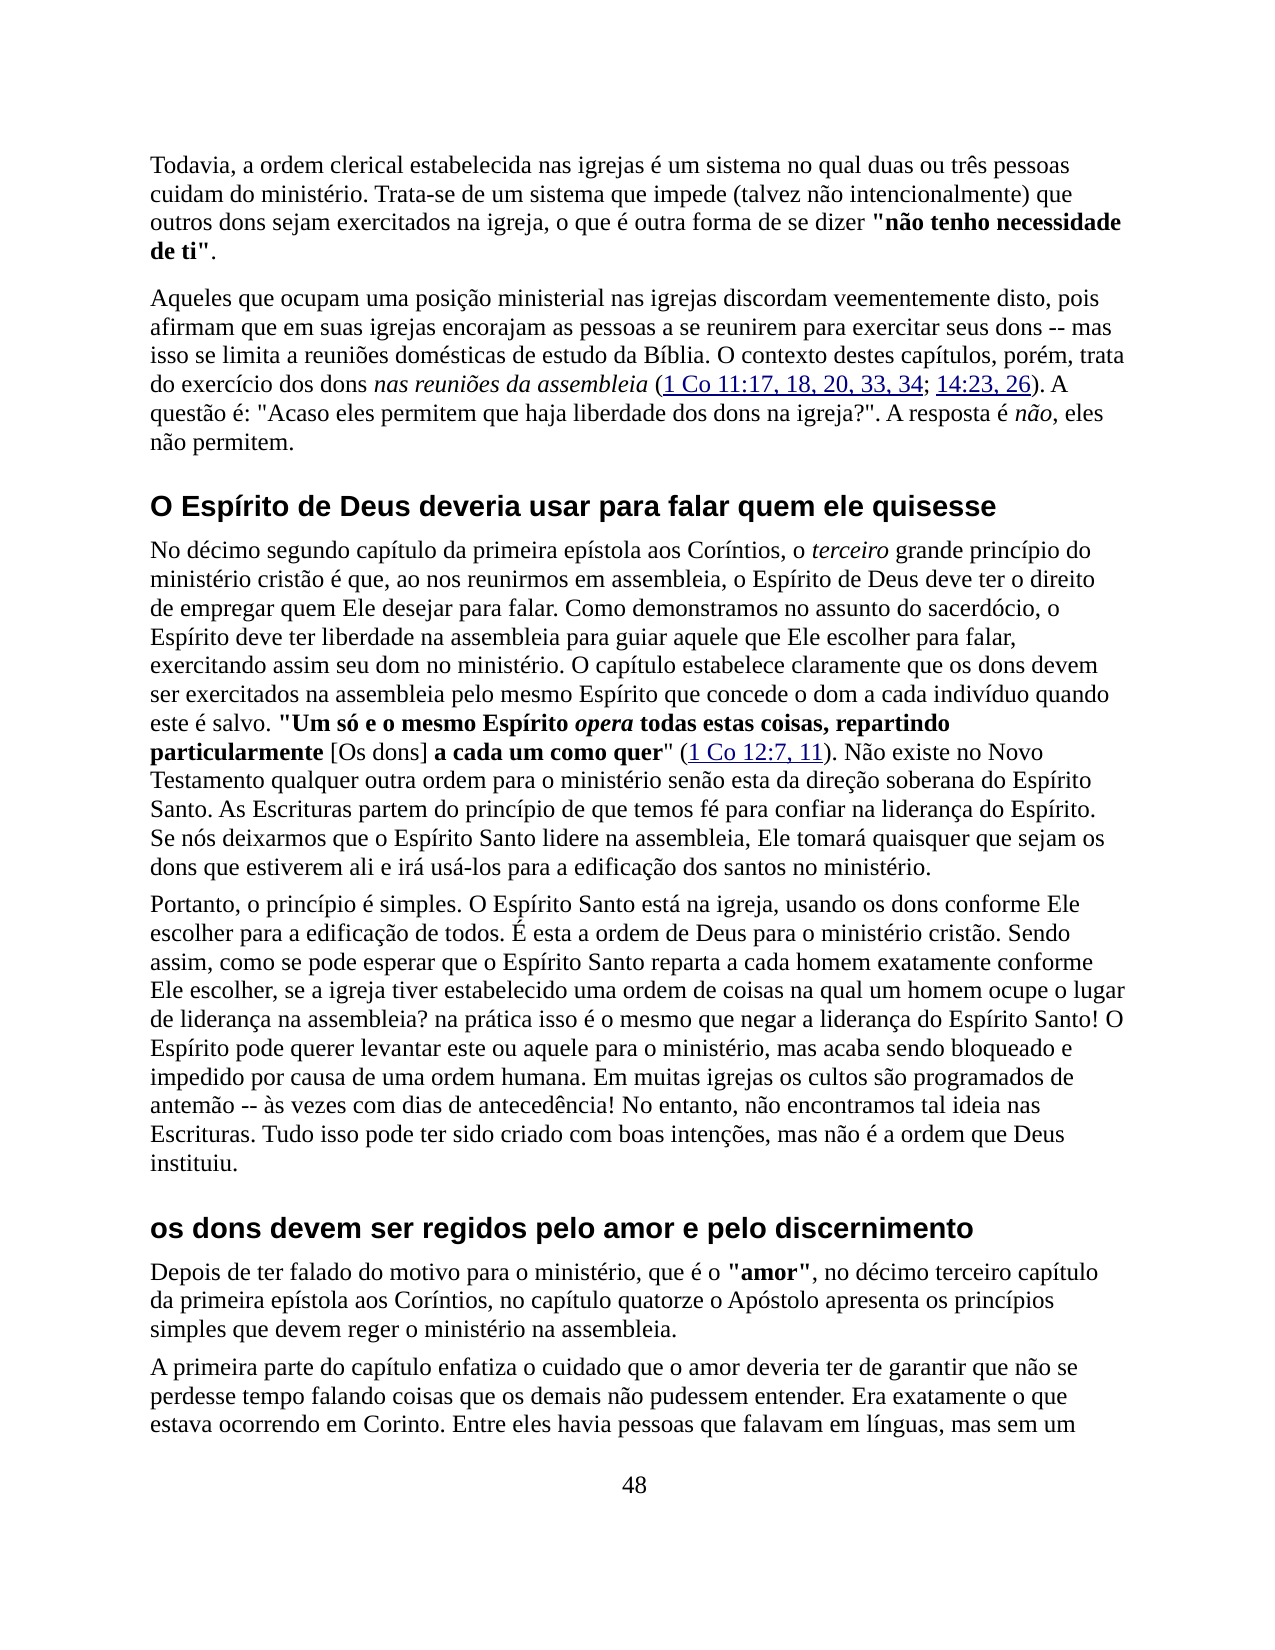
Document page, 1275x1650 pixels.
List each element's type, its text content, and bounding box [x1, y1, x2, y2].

subtitle O Espírito de Deus deveria usar para falar quem ele quisesse [150, 489, 1125, 523]
subtitle os dons devem ser regidos pelo amor e pelo discernimento [150, 1211, 1125, 1244]
text Todavia, a ordem clerical estabelecida nas igrejas é um sistema no qual duas ou três pessoas cuidam do ministério. Trata-se de um sistema que impede (talvez não intencionalmente) que outros dons sejam exercitados na igreja, o que é outra forma de se dizer "não tenho necessidade de ti". [150, 150, 1125, 265]
text A primeira parte do capítulo enfatiza o cuidado que o amor deveria ter de garantir que não se perdesse tempo falando coisas que os demais não pudessem entender. Era exatamente o que estava ocorrendo em Corinto. Entre eles havia pessoas que falavam em línguas, mas sem um [150, 1352, 1125, 1438]
text Aqueles que ocupam uma posição ministerial nas igrejas discordam veementemente disto, pois afirmam que em suas igrejas encorajam as pessoas a se reunirem para exercitar seus dons -- mas isso se limita a reuniões domésticas de estudo da Bíblia. O contexto destes capítulos, porém, trata do exercício dos dons nas reuniões da assembleia (1 Co 11:17, 18, 20, 33, 34; 14:23, 26). A questão é: "Acaso eles permitem que haja liberdade dos dons na igreja?". A resposta é não, eles não permitem. [150, 283, 1125, 455]
text No décimo segundo capítulo da primeira epístola aos Coríntios, o terceiro grande princípio do ministério cristão é que, ao nos reunirmos em assembleia, o Espírito de Deus deve ter o direito de empregar quem Ele desejar para falar. Como demonstramos no assunto do sacerdócio, o Espírito deve ter liberdade na assembleia para guiar aquele que Ele escolher para falar, exercitando assim seu dom no ministério. O capítulo estabelece claramente que os dons devem ser exercitados na assembleia pelo mesmo Espírito que concede o dom a cada indivíduo quando este é salvo. "Um só e o mesmo Espírito opera todas estas coisas, repartindo particularmente [Os dons] a cada um como quer" (1 Co 12:7, 11). Não existe no Novo Testamento qualquer outra ordem para o ministério senão esta da direção soberana do Espírito Santo. As Escrituras partem do princípio de que temos fé para confiar na liderança do Espírito. Se nós deixarmos que o Espírito Santo lidere na assembleia, Ele tomará quaisquer que sejam os dons que estiverem ali e irá usá-los para a edificação dos santos no ministério. [150, 535, 1125, 880]
text Depois de ter falado do motivo para o ministério, que é o "amor", no décimo terceiro capítulo da primeira epístola aos Coríntios, no capítulo quatorze o Apóstolo apresenta os princípios simples que devem reger o ministério na assembleia. [150, 1257, 1125, 1343]
text Portanto, o princípio é simples. O Espírito Santo está na igreja, usando os dons conforme Ele escolher para a edificação de todos. É esta a ordem de Deus para o ministério cristão. Sendo assim, como se pode esperar que o Espírito Santo reparta a cada homem exatamente conforme Ele escolher, se a igreja tiver estabelecido uma ordem de coisas na qual um homem ocupe o lugar de liderança na assembleia? na prática isso é o mesmo que negar a liderança do Espírito Santo! O Espírito pode querer levantar este ou aquele para o ministério, mas acaba sendo bloqueado e impedido por causa de uma ordem humana. Em muitas igrejas os cultos são programados de antemão -- às vezes com dias de antecedência! No entanto, não encontramos tal ideia nas Escrituras. Tudo isso pode ter sido criado com boas intenções, mas não é a ordem que Deus instituiu. [150, 889, 1125, 1177]
